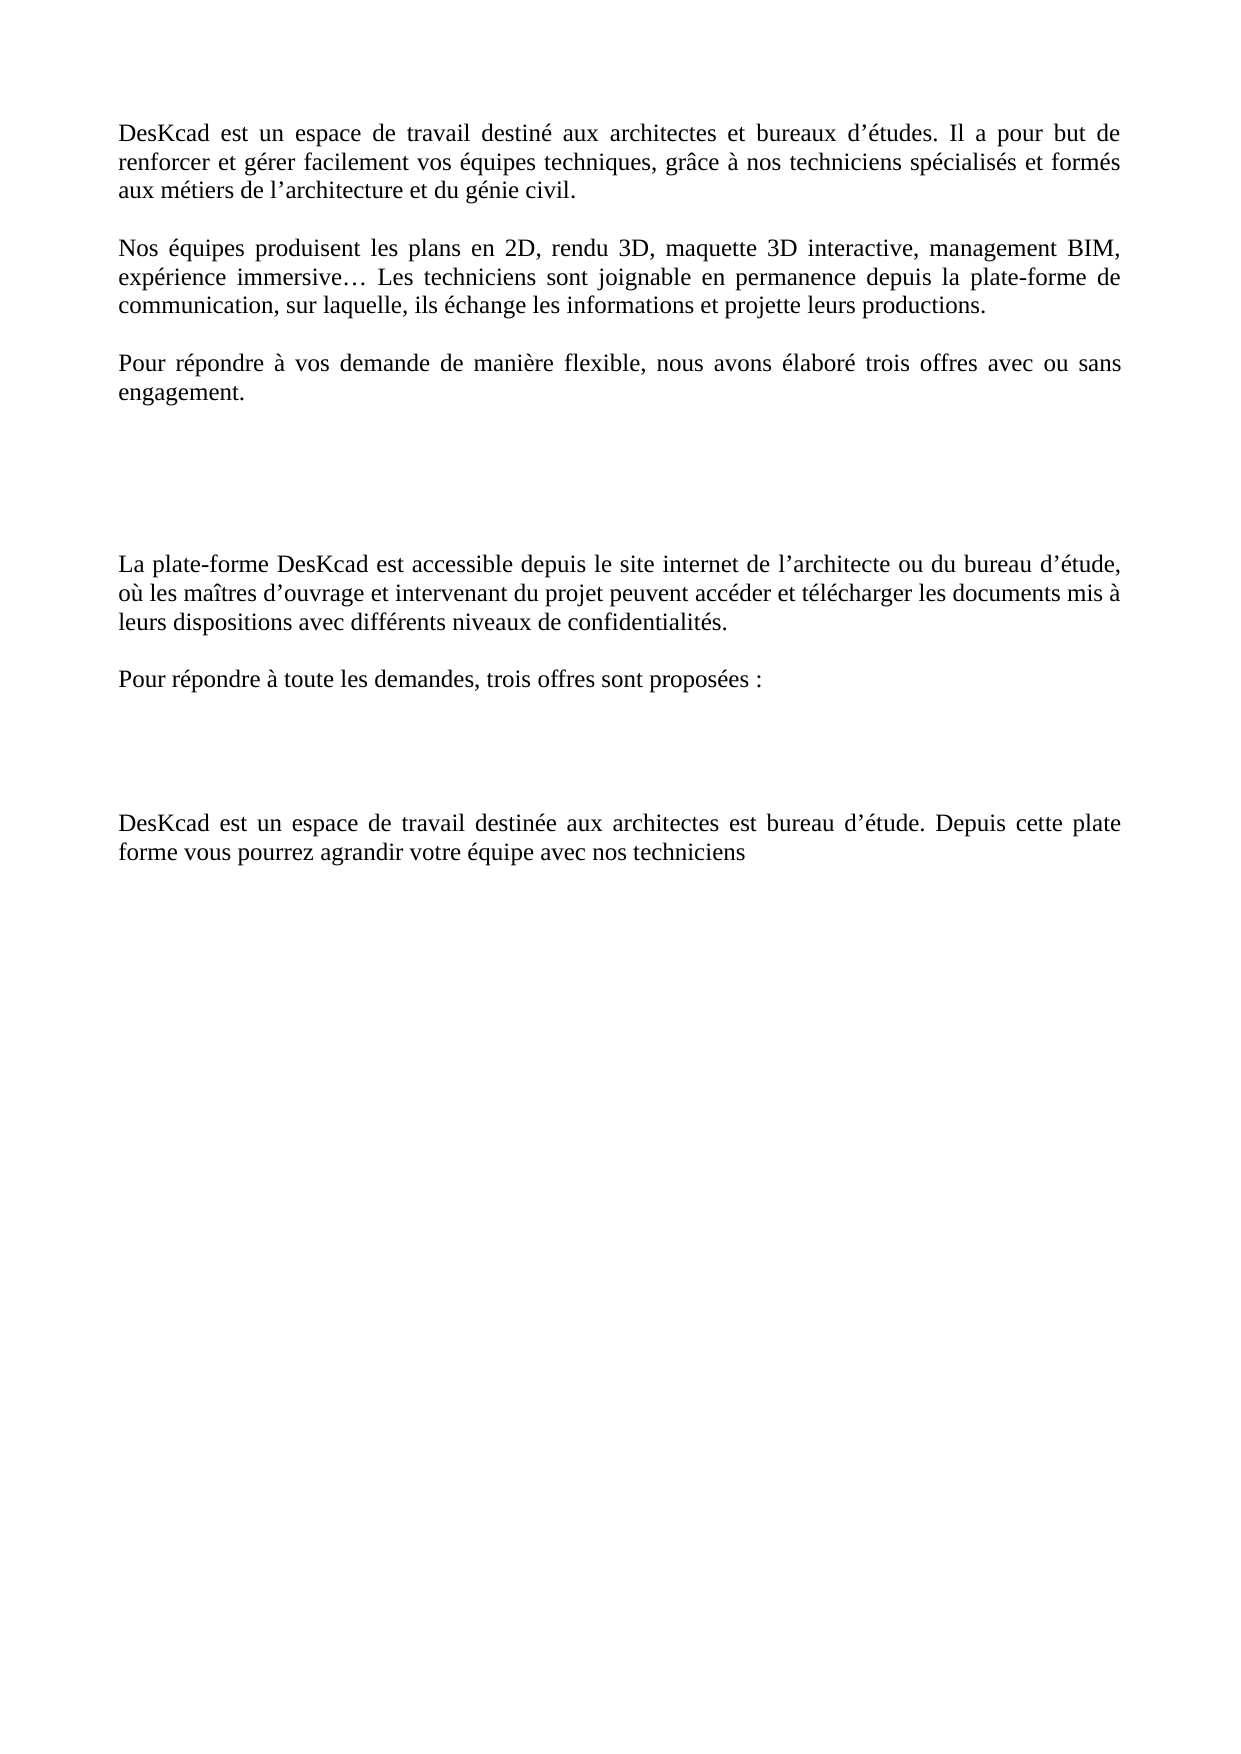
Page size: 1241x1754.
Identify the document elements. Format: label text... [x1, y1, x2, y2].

text Pour répondre à toute les demandes, trois offres sont proposées : [118, 664, 1122, 693]
text DesKcad est un espace de travail destinée aux architectes est bureau d’étude. Depuis cette plate forme vous pourrez agrandir votre équipe avec nos techniciens [118, 808, 1122, 866]
text La plate-forme DesKcad est accessible depuis le site internet de l’architecte ou du bureau d’étude, où les maîtres d’ouvrage et intervenant du projet peuvent accéder et télécharger les documents mis à leurs dispositions avec différents niveaux de confidentialités. [118, 549, 1122, 636]
text Pour répondre à vos demande de manière flexible, nous avons élaboré trois offres avec ou sans engagement. [118, 348, 1122, 406]
text Nos équipes produisent les plans en 2D, rendu 3D, maquette 3D interactive, management BIM, expérience immersive… Les techniciens sont joignable en permanence depuis la plate-forme de communication, sur laquelle, ils échange les informations et projette leurs productions. [118, 233, 1122, 319]
text DesKcad est un espace de travail destiné aux architectes et bureaux d’études. Il a pour but de renforcer et gérer facilement vos équipes techniques, grâce à nos techniciens spécialisés et formés aux métiers de l’architecture et du génie civil. [118, 118, 1122, 204]
